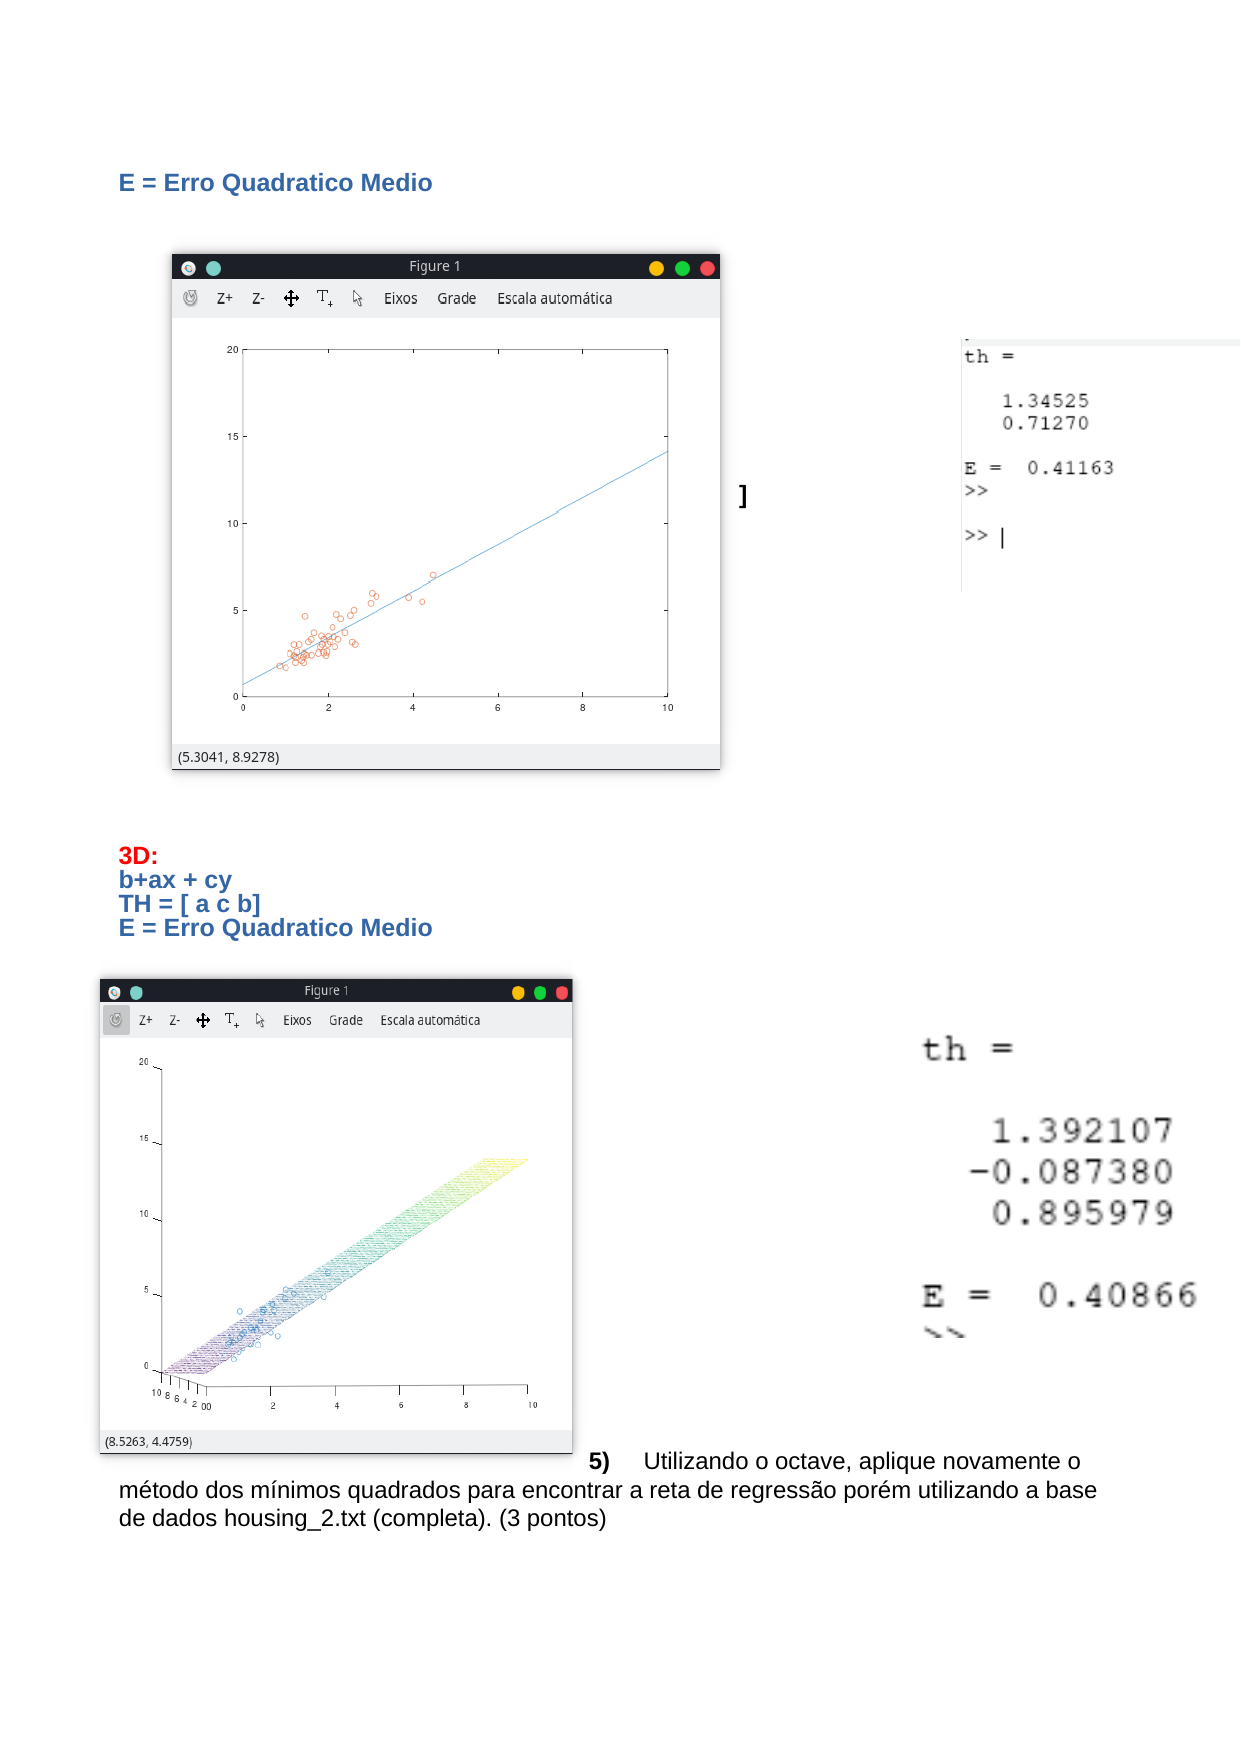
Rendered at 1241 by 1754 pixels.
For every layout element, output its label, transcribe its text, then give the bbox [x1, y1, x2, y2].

picture [961, 339, 1241, 592]
text E = Erro Quadratico Medio [118, 918, 1121, 942]
picture [152, 235, 739, 791]
list Utilizando o octave, aplique novamente o método dos mínimos quadrados para encontrar a reta de regressão porém utilizando a base de dados housing_2.txt (completa). (3 pontos) [118, 1447, 1121, 1532]
text E = Erro Quadratico Medio [118, 172, 1121, 196]
text [118, 484, 152, 509]
text TH = [ a c b] [118, 894, 1121, 918]
picture [83, 960, 589, 1472]
picture [920, 1031, 1240, 1338]
text ] [739, 484, 961, 509]
text 3D: [118, 846, 1121, 869]
text b+ax + cy [118, 869, 1121, 894]
